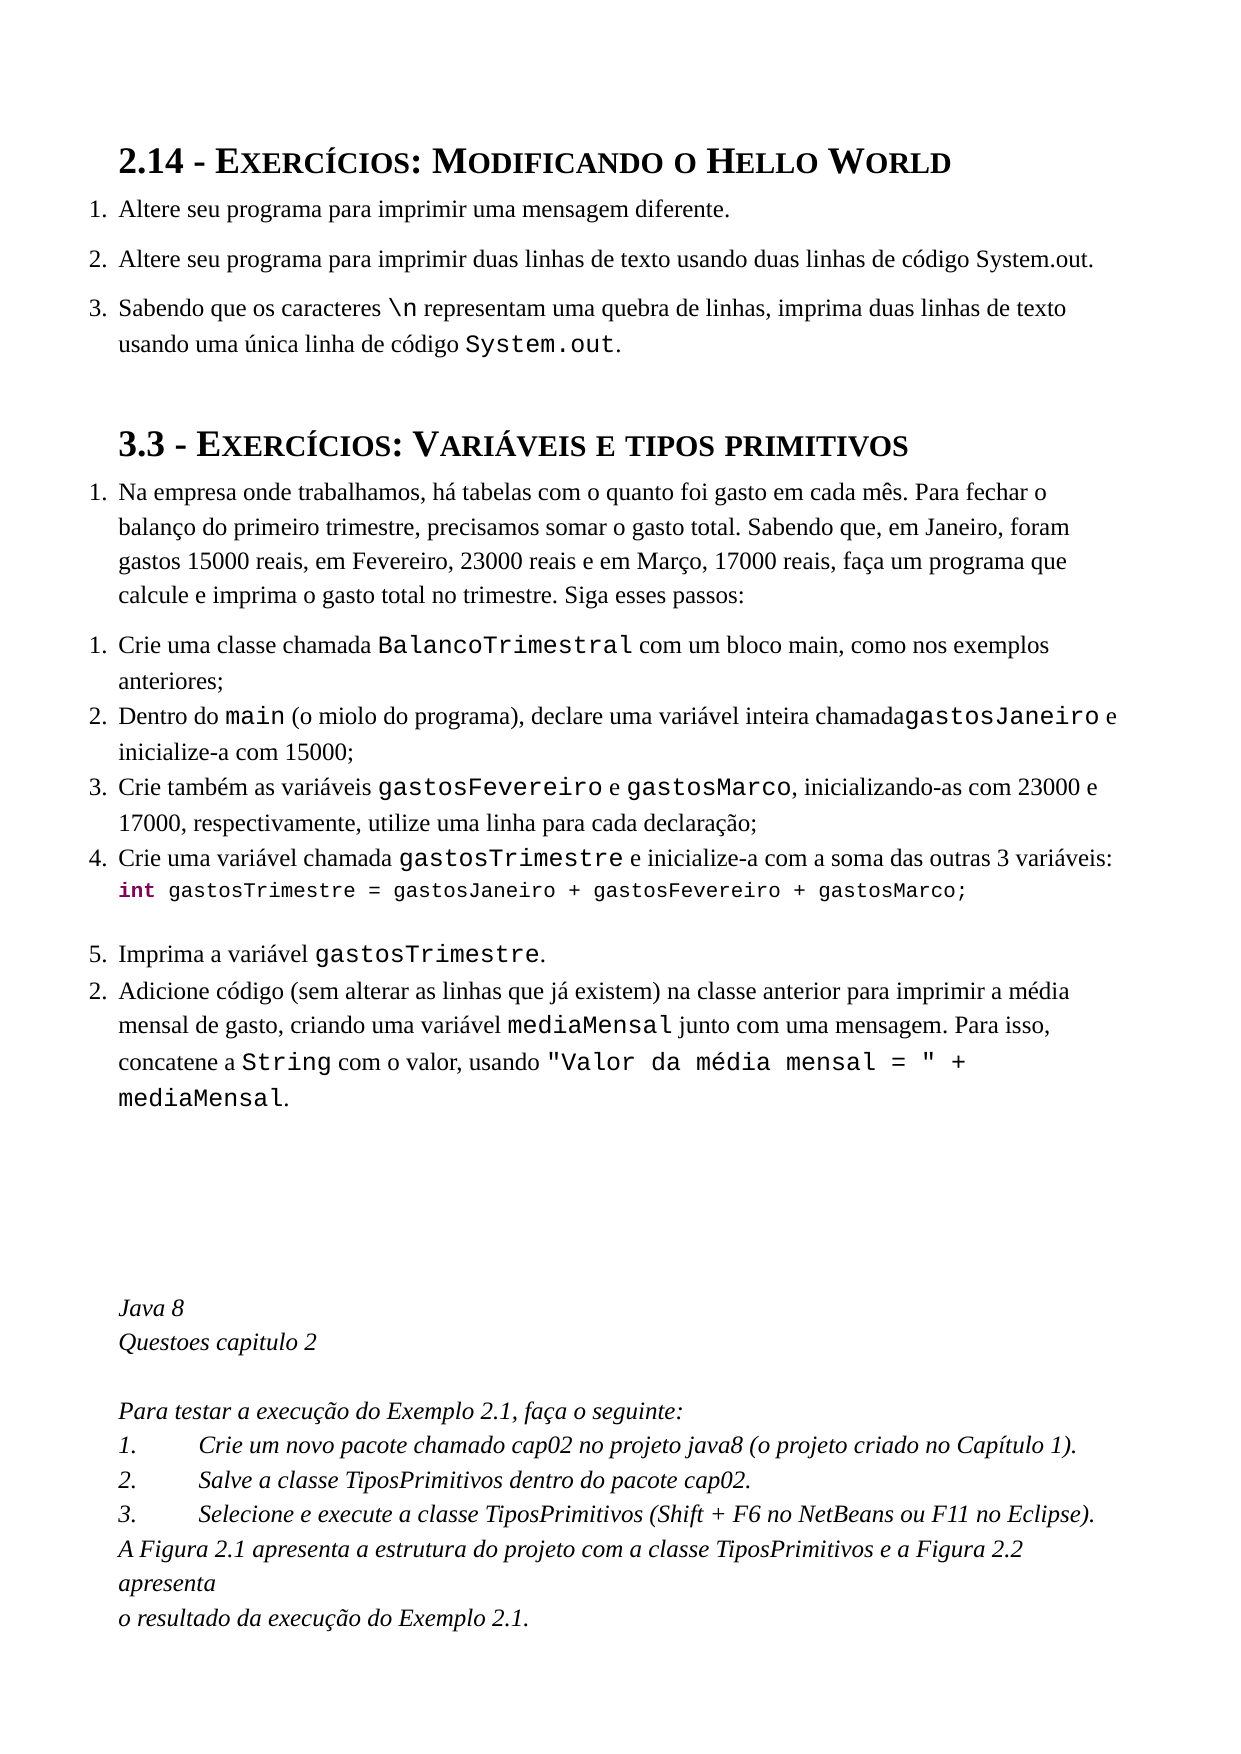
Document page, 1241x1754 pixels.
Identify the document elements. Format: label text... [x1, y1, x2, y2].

list Dentro do main (o miolo do programa), declare uma variável inteira chamadagastosJaneiro e inicialize-a com 15000; [118, 701, 1122, 766]
list Imprima a variável gastosTrimestre. [118, 939, 1122, 969]
subtitle 3.3 - Exercícios: Variáveis e tipos primitivos [118, 422, 1122, 465]
text 2. Salve a classe TiposPrimitivos dentro do pacote cap02. [118, 1465, 1122, 1494]
list Altere seu programa para imprimir uma mensagem diferente. [118, 194, 1122, 223]
list Altere seu programa para imprimir duas linhas de texto usando duas linhas de código System.out. [118, 244, 1122, 272]
text Java 8 [118, 1293, 1122, 1321]
text A Figura 2.1 apresenta a estrutura do projeto com a classe TiposPrimitivos e a Figura 2.2 apresenta [118, 1534, 1122, 1597]
text Para testar a execução do Exemplo 2.1, faça o seguinte: [118, 1396, 1122, 1425]
list int gastosTrimestre = gastosJaneiro + gastosFevereiro + gastosMarco; [118, 880, 1122, 903]
subtitle 2.14 - Exercícios: Modificando o Hello World [118, 139, 1122, 182]
list Adicione código (sem alterar as linhas que já existem) na classe anterior para imprimir a média mensal de gasto, criando uma variável mediaMensal junto com uma mensagem. Para isso, concatene a String com o valor, usando "Valor da média mensal = " + mediaMensal. [118, 976, 1122, 1114]
text 3. Selecione e execute a classe TiposPrimitivos (Shift + F6 no NetBeans ou F11 no Eclipse). [118, 1499, 1122, 1528]
text Questoes capitulo 2 [118, 1327, 1122, 1356]
list Crie também as variáveis gastosFevereiro e gastosMarco, inicializando-as com 23000 e 17000, respectivamente, utilize uma linha para cada declaração; [118, 772, 1122, 837]
list Crie uma variável chamada gastosTrimestre e inicialize-a com a soma das outras 3 variáveis: [118, 843, 1122, 874]
text o resultado da execução do Exemplo 2.1. [118, 1603, 1122, 1632]
list Sabendo que os caracteres \n representam uma quebra de linhas, imprima duas linhas de texto usando uma única linha de código System.out. [118, 293, 1122, 360]
list Crie uma classe chamada BalancoTrimestral com um bloco main, como nos exemplos anteriores; [118, 630, 1122, 695]
text 1. Crie um novo pacote chamado cap02 no projeto java8 (o projeto criado no Capítulo 1). [118, 1431, 1122, 1459]
list Na empresa onde trabalhamos, há tabelas com o quanto foi gasto em cada mês. Para fechar o balanço do primeiro trimestre, precisamos somar o gasto total. Sabendo que, em Janeiro, foram gastos 15000 reais, em Fevereiro, 23000 reais e em Março, 17000 reais, faça um programa que calcule e imprima o gasto total no trimestre. Siga esses passos: [118, 477, 1122, 609]
